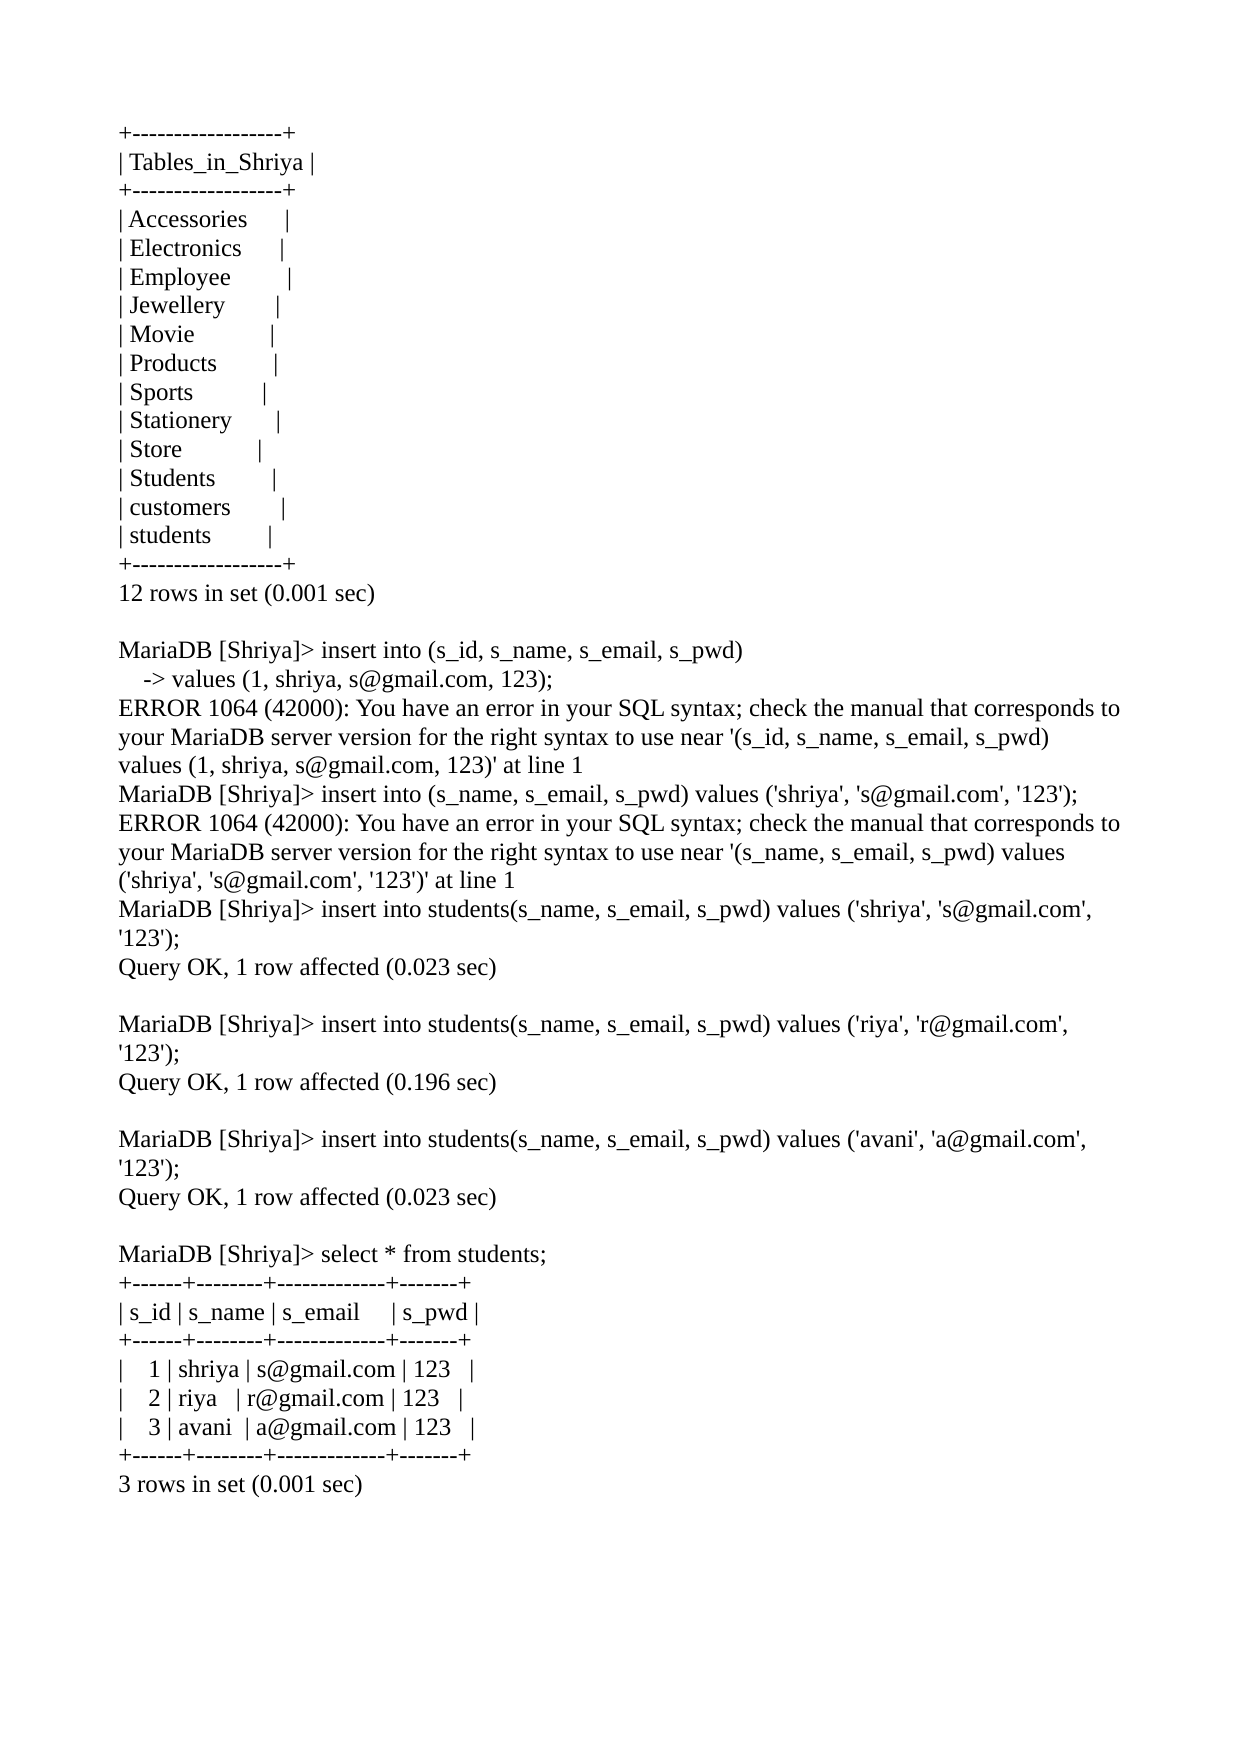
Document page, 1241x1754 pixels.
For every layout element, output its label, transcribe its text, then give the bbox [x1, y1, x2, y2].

text +------------------+ [118, 549, 1122, 578]
text | Store | [118, 434, 1122, 463]
text -> values (1, shriya, s@gmail.com, 123); [118, 664, 1122, 693]
text MariaDB [Shriya]> insert into (s_id, s_name, s_email, s_pwd) [118, 636, 1122, 664]
text Query OK, 1 row affected (0.196 sec) [118, 1067, 1122, 1096]
text | 3 | avani | a@gmail.com | 123 | [118, 1412, 1122, 1441]
text +------+--------+-------------+-------+ [118, 1268, 1122, 1297]
text MariaDB [Shriya]> insert into students(s_name, s_email, s_pwd) values ('riya', 'r@gmail.com', '123'); [118, 1009, 1122, 1067]
text +------+--------+-------------+-------+ [118, 1441, 1122, 1469]
text MariaDB [Shriya]> insert into students(s_name, s_email, s_pwd) values ('shriya', 's@gmail.com', '123'); [118, 894, 1122, 952]
text ERROR 1064 (42000): You have an error in your SQL syntax; check the manual that corresponds to your MariaDB server version for the right syntax to use near '(s_name, s_email, s_pwd) values ('shriya', 's@gmail.com', '123')' at line 1 [118, 808, 1122, 894]
text MariaDB [Shriya]> select * from students; [118, 1239, 1122, 1268]
text | Students | [118, 463, 1122, 492]
text | Electronics | [118, 233, 1122, 262]
text | Employee | [118, 262, 1122, 291]
text 12 rows in set (0.001 sec) [118, 578, 1122, 607]
text | customers | [118, 492, 1122, 521]
text | students | [118, 521, 1122, 549]
text +------------------+ [118, 176, 1122, 204]
text | Tables_in_Shriya | [118, 147, 1122, 176]
text | 2 | riya | r@gmail.com | 123 | [118, 1383, 1122, 1412]
text MariaDB [Shriya]> insert into (s_name, s_email, s_pwd) values ('shriya', 's@gmail.com', '123'); [118, 779, 1122, 808]
text +------+--------+-------------+-------+ [118, 1326, 1122, 1354]
text | 1 | shriya | s@gmail.com | 123 | [118, 1354, 1122, 1383]
text | Accessories | [118, 204, 1122, 233]
text Query OK, 1 row affected (0.023 sec) [118, 1182, 1122, 1211]
text ERROR 1064 (42000): You have an error in your SQL syntax; check the manual that corresponds to your MariaDB server version for the right syntax to use near '(s_id, s_name, s_email, s_pwd) [118, 693, 1122, 751]
text values (1, shriya, s@gmail.com, 123)' at line 1 [118, 751, 1122, 779]
text Query OK, 1 row affected (0.023 sec) [118, 952, 1122, 981]
text 3 rows in set (0.001 sec) [118, 1469, 1122, 1498]
text | Sports | [118, 377, 1122, 406]
text | s_id | s_name | s_email | s_pwd | [118, 1297, 1122, 1326]
text | Stationery | [118, 406, 1122, 434]
text | Movie | [118, 319, 1122, 348]
text MariaDB [Shriya]> insert into students(s_name, s_email, s_pwd) values ('avani', 'a@gmail.com', '123'); [118, 1124, 1122, 1182]
text | Products | [118, 348, 1122, 377]
text +------------------+ [118, 118, 1122, 147]
text | Jewellery | [118, 291, 1122, 319]
